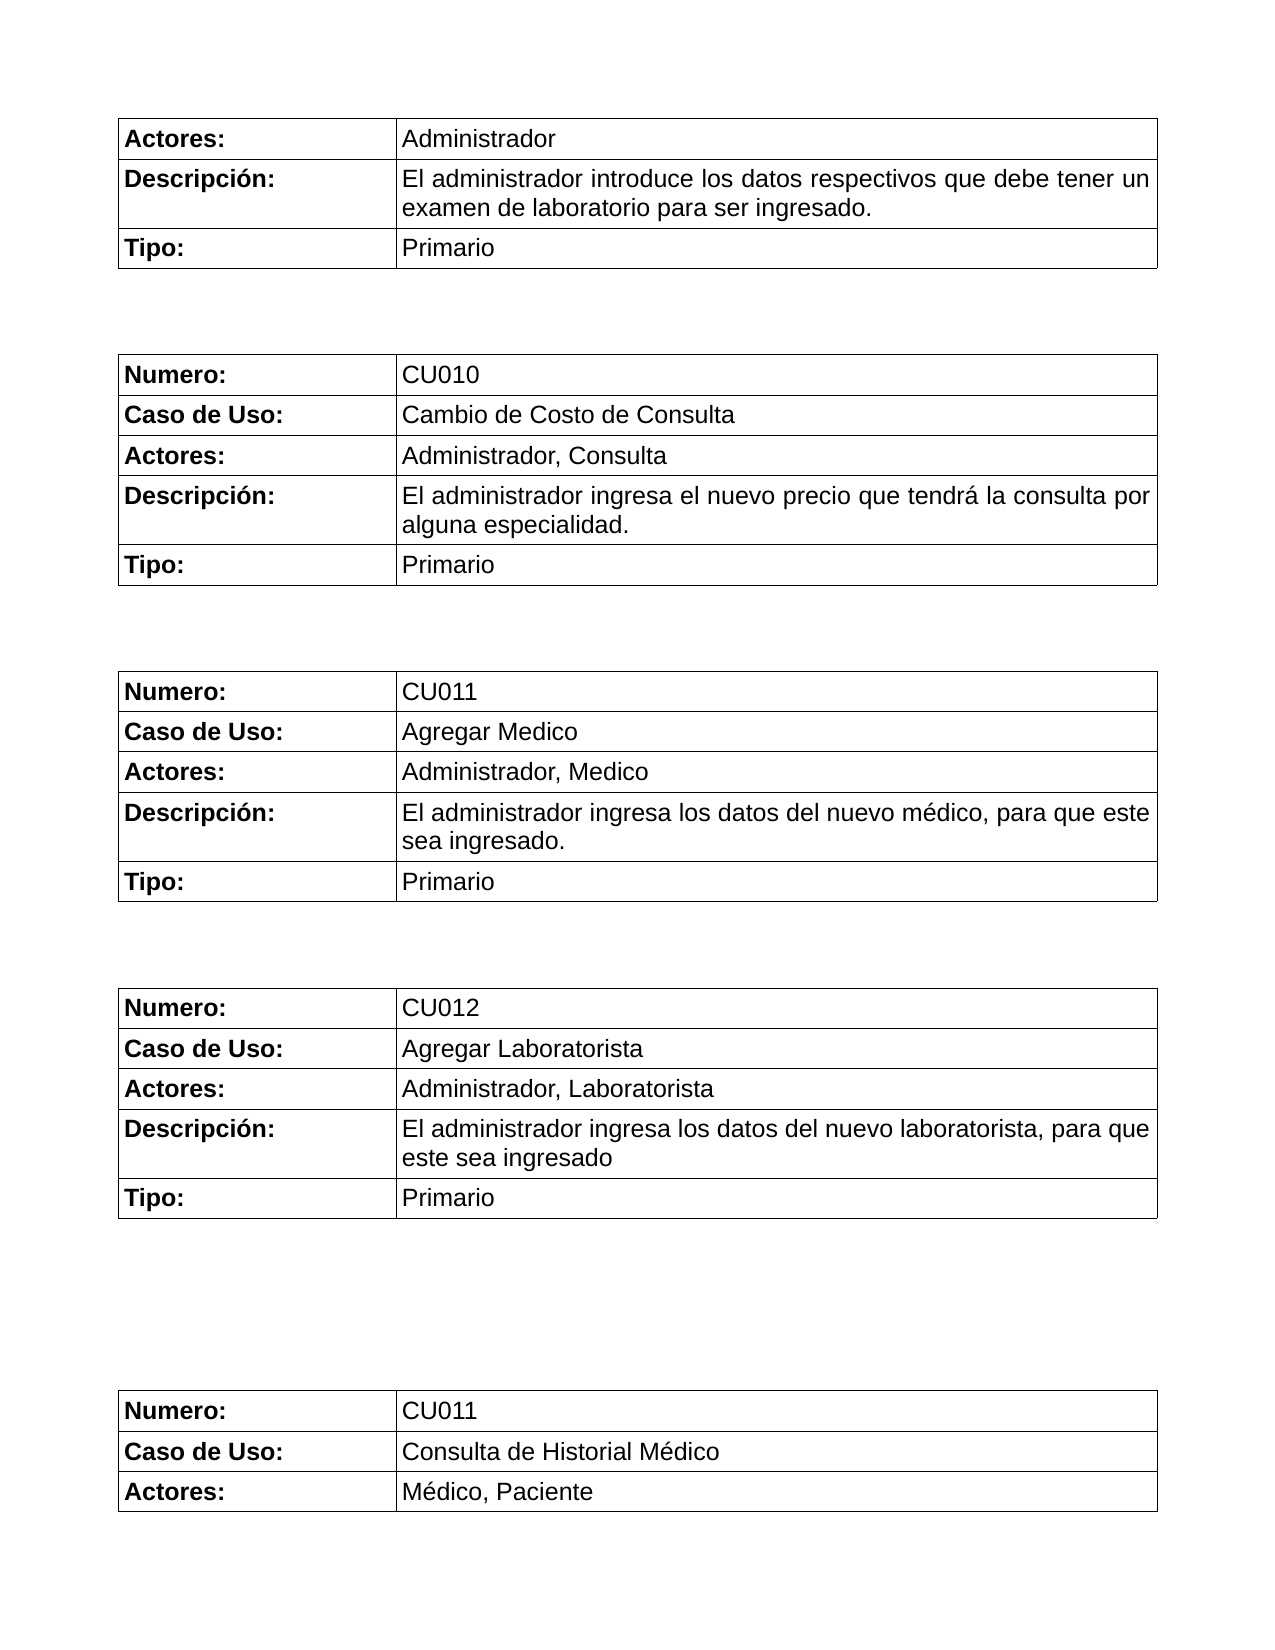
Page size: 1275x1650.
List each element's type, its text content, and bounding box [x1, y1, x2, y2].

table_cell Consulta de Historial Médico [397, 1432, 1157, 1471]
table_cell Caso de Uso: [119, 1029, 396, 1068]
table_header CU011 [397, 672, 1157, 711]
table_header CU012 [397, 989, 1157, 1028]
table_cell Caso de Uso: [119, 396, 396, 435]
table_cell Actores: [119, 436, 396, 475]
table_header Numero: [119, 355, 396, 394]
table_header CU011 [397, 1391, 1157, 1431]
table_cell Actores: [119, 119, 396, 158]
table_cell Administrador, Medico [397, 752, 1157, 792]
table_cell Tipo: [119, 229, 396, 268]
table_cell Descripción: [119, 160, 396, 227]
table_cell Actores: [119, 1472, 396, 1511]
table_cell Cambio de Costo de Consulta [397, 396, 1157, 435]
table_cell Caso de Uso: [119, 1432, 396, 1471]
table_cell Médico, Paciente [397, 1472, 1157, 1511]
table_cell Agregar Laboratorista [397, 1029, 1157, 1068]
table_cell Administrador, Consulta [397, 436, 1157, 475]
table_cell Caso de Uso: [119, 712, 396, 751]
table_cell Descripción: [119, 476, 396, 544]
table_cell Tipo: [119, 1179, 396, 1218]
table_header Numero: [119, 1391, 396, 1431]
table_cell El administrador ingresa los datos del nuevo médico, para que este sea ingresado. [397, 793, 1157, 861]
table_cell Descripción: [119, 1110, 396, 1177]
table_cell Primario [397, 545, 1157, 584]
table_cell Primario [397, 1179, 1157, 1218]
table_cell Primario [397, 862, 1157, 901]
table_cell El administrador introduce los datos respectivos que debe tener un examen de laboratorio para ser ingresado. [397, 160, 1157, 227]
table_cell Administrador [397, 119, 1157, 158]
table_header CU010 [397, 355, 1157, 394]
table_header Numero: [119, 989, 396, 1028]
table_cell Primario [397, 229, 1157, 268]
table_cell Administrador, Laboratorista [397, 1069, 1157, 1108]
table_cell El administrador ingresa el nuevo precio que tendrá la consulta por alguna especialidad. [397, 476, 1157, 544]
table_cell Tipo: [119, 862, 396, 901]
table_cell Actores: [119, 752, 396, 792]
table_cell Actores: [119, 1069, 396, 1108]
table_cell Agregar Medico [397, 712, 1157, 751]
table_cell Tipo: [119, 545, 396, 584]
table_header Numero: [119, 672, 396, 711]
table_cell El administrador ingresa los datos del nuevo laboratorista, para que este sea ingresado [397, 1110, 1157, 1177]
table_cell Descripción: [119, 793, 396, 861]
